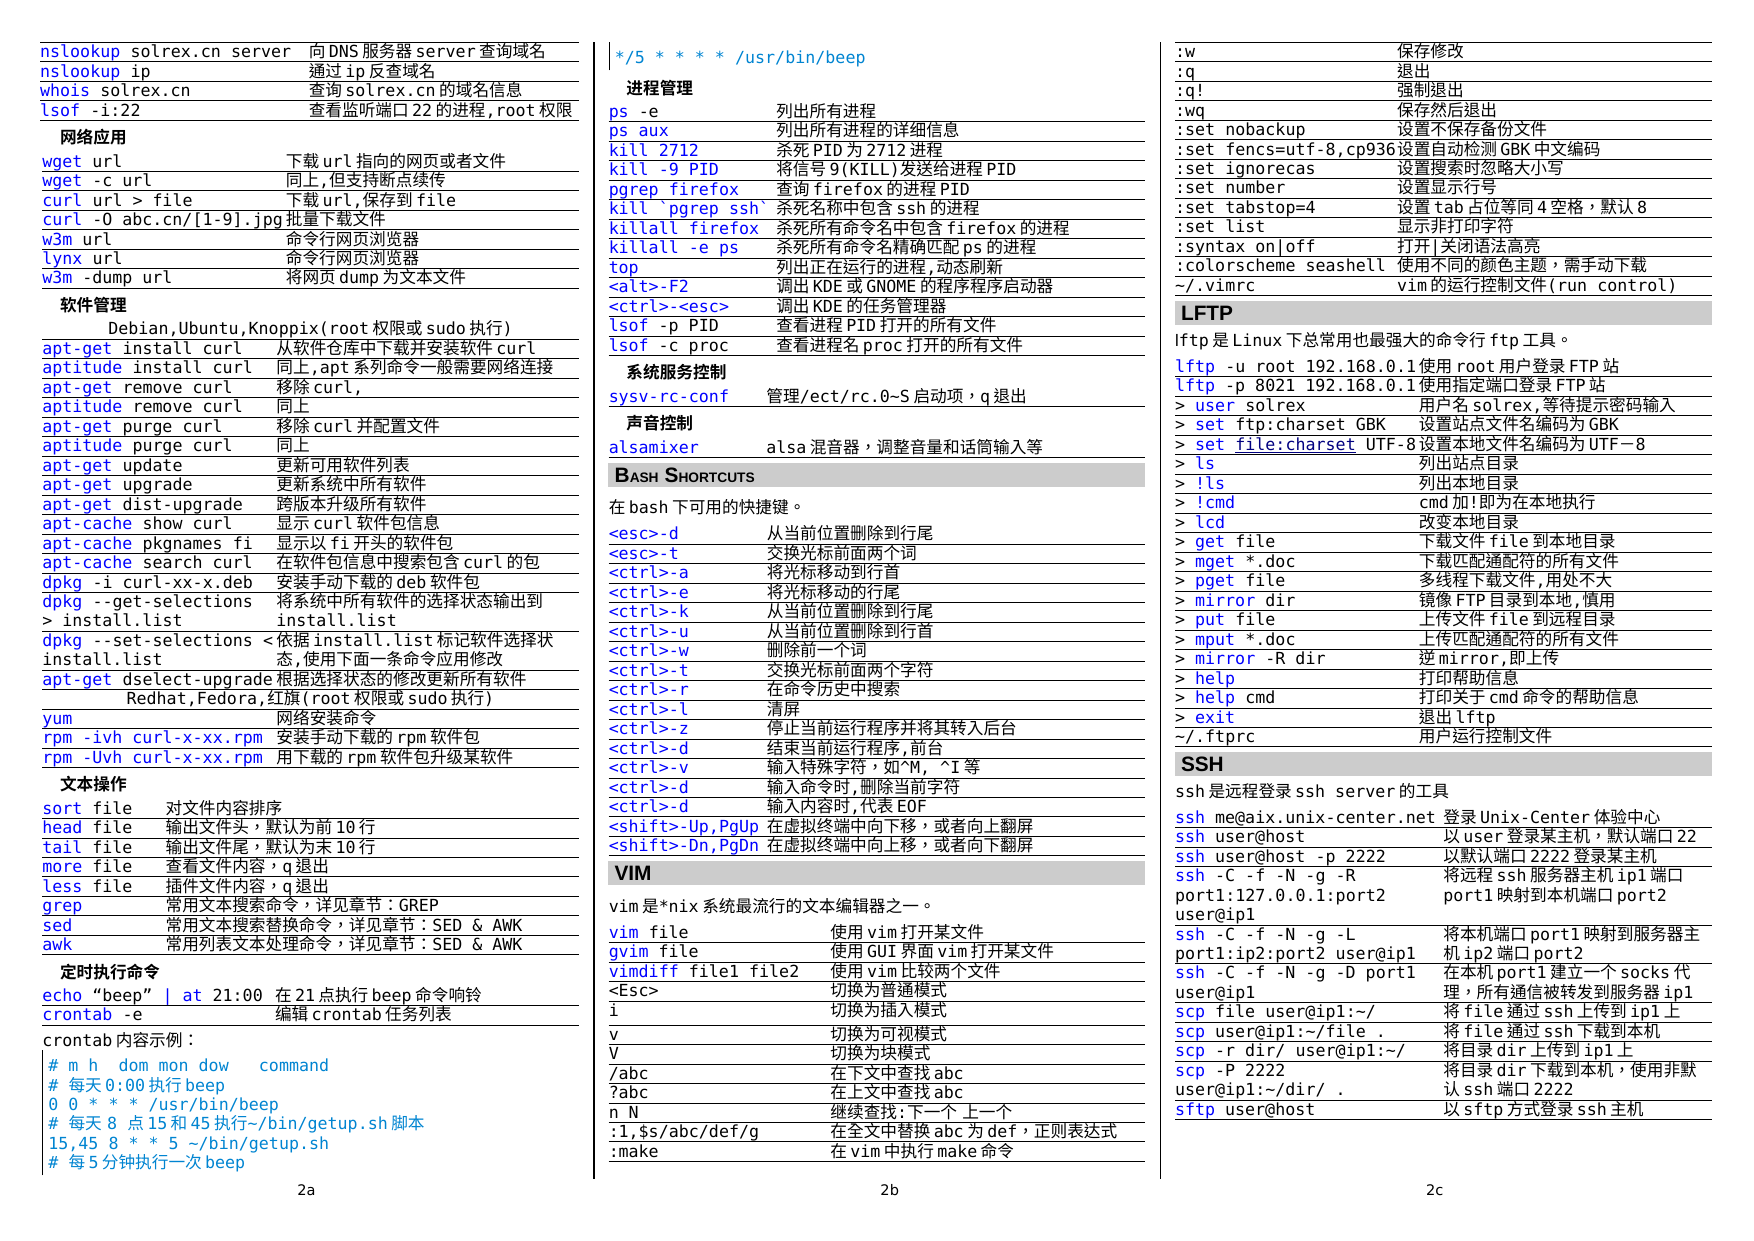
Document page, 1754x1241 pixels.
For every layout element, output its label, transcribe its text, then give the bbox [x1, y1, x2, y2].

table_cell aptitude remove curl [42, 398, 276, 417]
table_cell <shift>-Up,PgUp [609, 817, 767, 836]
table_cell 将本机端口port1映射到服务器主机ip2端口port2 [1443, 926, 1712, 963]
table_header 登录Unix-Center体验中心 [1443, 808, 1712, 827]
table_header wget url [42, 151, 286, 171]
table_cell less file [42, 877, 165, 896]
table_cell > ls [1175, 455, 1419, 474]
table_cell apt-cache pkgnames fi [42, 535, 276, 553]
subtitle 声音控制 [614, 412, 1145, 434]
table_cell <ctrl>-d [609, 740, 767, 758]
table_cell 列出本地目录 [1419, 475, 1712, 493]
subtitle 网络应用 [48, 126, 578, 148]
table_cell scp -P 2222 user@ip1:~/dir/ . [1175, 1062, 1443, 1099]
table_cell <ctrl>-w [609, 642, 767, 661]
table_cell vim的运行控制文件(run control) [1397, 277, 1712, 295]
table_cell 杀死所有命令名精确匹配ps的进程 [776, 239, 1145, 258]
table_cell 杀死名称中包含ssh的进程 [776, 200, 1145, 219]
table_header 使用root用户登录FTP站 [1419, 357, 1712, 376]
table_cell crontab -e [42, 1006, 275, 1025]
table_cell scp user@ip1:~/file . [1175, 1023, 1443, 1041]
table_cell 使用GUI界面vim打开某文件 [830, 943, 1145, 962]
table_header 使用vim打开某文件 [830, 923, 1145, 942]
table_cell 使用vim比较两个文件 [830, 963, 1145, 981]
table_cell ssh -C -f -N -g -L port1:ip2:port2 user@ip1 [1175, 926, 1443, 963]
table_cell :q [1175, 62, 1397, 81]
table_cell awk [42, 936, 165, 954]
table_cell 在本机port1建立一个socks代理，所有通信被转发到服务器ip1 [1443, 964, 1712, 1002]
table_cell ssh -C -f -N -g -R port1:127.0.0.1:port2 user@ip1 [1175, 867, 1443, 924]
table_cell 将目录dir下载到本机，使用非默认ssh端口2222 [1443, 1062, 1712, 1099]
table_cell 设置搜索时忽略大小写 [1397, 160, 1712, 178]
table_cell 结束当前运行程序,前台 [767, 740, 1145, 758]
table_cell 清屏 [767, 701, 1145, 719]
text # 每5分钟执行一次beep [43, 1153, 578, 1175]
table_cell 设置站点文件名编码为GBK [1419, 416, 1712, 435]
table_cell 以user登录某主机，默认端口22 [1443, 828, 1712, 847]
table_cell kill -9 PID [609, 161, 776, 180]
table_cell dpkg --set-selections < install.list [42, 632, 276, 669]
table_cell 将远程ssh服务器主机ip1端口port1映射到本机端口port2 [1443, 867, 1712, 924]
table_cell > mget *.doc [1175, 553, 1419, 571]
table_header 下载url指向的网页或者文件 [286, 151, 578, 171]
table_cell > user solrex [1175, 397, 1419, 415]
table_cell > exit [1175, 709, 1419, 727]
text ssh是远程登录ssh server的工具 [1175, 782, 1712, 801]
table_cell <ctrl>-d [609, 798, 767, 816]
table_cell <Esc> [609, 982, 830, 1001]
table_cell 多线程下载文件,用处不大 [1419, 572, 1712, 591]
table_cell :set number [1175, 179, 1397, 198]
table_cell 在软件包信息中搜索包含curl的包 [276, 554, 578, 572]
table_cell v [609, 1026, 830, 1044]
table_cell 使用指定端口登录FTP站 [1419, 377, 1712, 396]
table_cell 查看进程PID打开的所有文件 [776, 317, 1145, 336]
table_cell nslookup ip [40, 62, 308, 81]
table_cell 打开|关闭语法高亮 [1397, 238, 1712, 256]
table_cell 输出文件头，默认为前10行 [165, 819, 578, 837]
table_header echo “beep” | at 21:00 [42, 986, 275, 1005]
table_header sort file [42, 799, 165, 818]
table_cell 将网页dump为文本文件 [286, 269, 578, 288]
table_cell 显示以fi开头的软件包 [276, 535, 578, 553]
table_cell 命令行网页浏览器 [286, 230, 578, 249]
table_cell 移除curl, [276, 379, 578, 397]
table_cell /abc [609, 1065, 830, 1083]
table_cell <ctrl>-u [609, 623, 767, 641]
table_cell 显示curl软件包信息 [276, 515, 578, 533]
table_cell 同上 [276, 437, 578, 456]
table_cell > put file [1175, 611, 1419, 629]
table_cell :make [609, 1142, 830, 1161]
table_cell 同上,apt系列命令一般需要网络连接 [276, 359, 578, 378]
table_cell <ctrl>-d [609, 779, 767, 797]
text vim是*nix系统最流行的文本编辑器之一。 [608, 897, 1145, 916]
table_cell 打印关于cmd命令的帮助信息 [1419, 689, 1712, 707]
table_cell lsof -c proc [609, 337, 776, 355]
table_cell 设置自动检测GBK中文编码 [1397, 140, 1712, 159]
table_cell 在下文中查找abc [830, 1065, 1145, 1083]
table_header <esc>-d [609, 524, 767, 544]
table_cell head file [42, 819, 165, 837]
table_cell 保存然后退出 [1397, 101, 1712, 120]
table_cell 输入特殊字符，如^M, ^I等 [767, 759, 1145, 777]
table_cell 在虚拟终端中向上移，或者向下翻屏 [767, 837, 1145, 855]
table_cell 下载匹配通配符的所有文件 [1419, 553, 1712, 571]
table_cell 命令行网页浏览器 [286, 250, 578, 268]
table_cell 调出KDE的任务管理器 [776, 298, 1145, 316]
table_cell :w [1175, 43, 1397, 61]
table_cell 列出站点目录 [1419, 455, 1712, 474]
table_cell scp -r dir/ user@ip1:~/ [1175, 1042, 1443, 1061]
table_cell > lcd [1175, 514, 1419, 532]
table_header 在21点执行beep命令响铃 [275, 986, 578, 1005]
table_cell 向DNS服务器server查询域名 [309, 43, 578, 61]
table_cell :set fencs=utf-8,cp936 [1175, 140, 1397, 159]
table_cell 以默认端口2222登录某主机 [1443, 848, 1712, 866]
table_cell <ctrl>-a [609, 564, 767, 583]
table_cell tail file [42, 839, 165, 857]
table_cell 继续查找:下一个 上一个 [830, 1104, 1145, 1122]
table_cell top [609, 259, 776, 277]
table_cell 显示非打印字符 [1397, 218, 1712, 237]
table_cell 改变本地目录 [1419, 514, 1712, 532]
table_cell > get file [1175, 533, 1419, 552]
table_cell lynx url [42, 250, 286, 268]
table_cell 用户运行控制文件 [1419, 728, 1712, 746]
table_cell 删除前一个词 [767, 642, 1145, 661]
table_cell apt-get dselect-upgrade [42, 671, 276, 689]
table_cell curl url > file [42, 191, 286, 210]
text */5 * * * * /usr/bin/beep [610, 42, 1145, 70]
table_cell wget -c url [42, 172, 286, 190]
table_cell 打印帮助信息 [1419, 670, 1712, 688]
table_cell 上传文件file到远程目录 [1419, 611, 1712, 629]
table_cell 调出KDE或GNOME的程序程序启动器 [776, 278, 1145, 297]
table_cell <esc>-t [609, 545, 767, 563]
table_cell scp file user@ip1:~/ [1175, 1003, 1443, 1022]
text # m h dom mon dow command [43, 1050, 578, 1075]
table_cell sed [42, 916, 165, 935]
table_cell > mirror dir [1175, 592, 1419, 610]
table_cell 交换光标前面两个字符 [767, 662, 1145, 680]
table_cell 列出所有进程的详细信息 [776, 122, 1145, 141]
table_cell > set file:charset UTF-8 [1175, 436, 1419, 454]
table_cell 切换为插入模式 [830, 1002, 1145, 1024]
table_cell :1,$s/abc/def/g [609, 1123, 830, 1141]
table_header ssh me@aix.unix-center.net [1175, 808, 1443, 827]
table_cell w3m url [42, 230, 286, 249]
table_cell aptitude purge curl [42, 437, 276, 456]
table_cell 批量下载文件 [286, 211, 578, 229]
table_cell <ctrl>-k [609, 603, 767, 622]
table_header Debian,Ubuntu,Knoppix(root权限或sudo执行) [42, 319, 578, 339]
table_cell lftp -p 8021 192.168.0.1 [1175, 377, 1419, 396]
table_cell <ctrl>-t [609, 662, 767, 680]
table_header 从当前位置删除到行尾 [767, 524, 1145, 544]
table_cell apt-cache search curl [42, 554, 276, 572]
table_cell apt-get install curl [42, 340, 276, 358]
table_cell 移除curl并配置文件 [276, 418, 578, 436]
table_cell > !cmd [1175, 494, 1419, 513]
table_cell ssh user@host [1175, 828, 1443, 847]
table_cell 常用文本搜索替换命令，详见章节：SED & AWK [165, 916, 578, 935]
table_cell vimdiff file1 file2 [609, 963, 830, 981]
table_cell 从软件仓库中下载并安装软件curl [276, 340, 578, 358]
table_cell pgrep firefox [609, 181, 776, 199]
table_cell <ctrl>-z [609, 720, 767, 738]
table_cell rpm -ivh curl-x-xx.rpm [42, 729, 276, 747]
table_cell 查看文件内容，q退出 [165, 858, 578, 876]
table_cell V [609, 1045, 830, 1063]
subtitle LFTP [1175, 301, 1712, 325]
table_cell 列出正在运行的进程,动态刷新 [776, 259, 1145, 277]
table_cell > set ftp:charset GBK [1175, 416, 1419, 435]
table_cell i [609, 1002, 830, 1024]
table_cell rpm -Uvh curl-x-xx.rpm [42, 749, 276, 767]
table_cell 在vim中执行make命令 [830, 1142, 1145, 1161]
subtitle VIM [608, 861, 1145, 885]
table_cell ssh -C -f -N -g -D port1 user@ip1 [1175, 964, 1443, 1002]
table_cell aptitude install curl [42, 359, 276, 378]
table_cell <shift>-Dn,PgDn [609, 837, 767, 855]
table_cell 更新系统中所有软件 [276, 476, 578, 494]
table_cell 输入命令时,删除当前字符 [767, 779, 1145, 797]
table_cell 常用列表文本处理命令，详见章节：SED & AWK [165, 936, 578, 954]
table_cell killall -e ps [609, 239, 776, 258]
table_cell 退出lftp [1419, 709, 1712, 727]
table_header 列出所有进程 [776, 102, 1145, 121]
table_cell 将目录dir上传到ip1上 [1443, 1042, 1712, 1061]
table_cell 将光标移动的行尾 [767, 584, 1145, 602]
table_cell <ctrl>-e [609, 584, 767, 602]
table_cell 常用文本搜索命令，详见章节：GREP [165, 897, 578, 915]
table_cell 交换光标前面两个词 [767, 545, 1145, 563]
table_cell 查看进程名proc打开的所有文件 [776, 337, 1145, 355]
text 0 0 * * * /usr/bin/beep [43, 1095, 578, 1114]
table_cell 同上 [276, 398, 578, 417]
text # 每天 8 点15和45执行~/bin/getup.sh脚本 [43, 1114, 578, 1133]
table_cell :set tabstop=4 [1175, 199, 1397, 217]
table_header ps -e [609, 102, 776, 121]
table_cell > help [1175, 670, 1419, 688]
table_cell dpkg -i curl-xx-x.deb [42, 574, 276, 592]
table_cell 编辑crontab任务列表 [275, 1006, 578, 1025]
table_cell lsof -i:22 [40, 101, 308, 120]
table_cell dpkg --get-selections > install.list [42, 593, 276, 631]
table_cell 切换为可视模式 [830, 1026, 1145, 1044]
table_cell :syntax on|off [1175, 238, 1397, 256]
table_cell apt-get update [42, 457, 276, 475]
subtitle SSH [1175, 752, 1712, 776]
subtitle 软件管理 [48, 294, 578, 316]
table_cell 杀死所有命令名中包含firefox的进程 [776, 220, 1145, 238]
table_cell ?abc [609, 1084, 830, 1102]
table_cell Redhat,Fedora,红旗(root权限或sudo执行) [42, 690, 578, 708]
table_cell 杀死PID为2712进程 [776, 142, 1145, 160]
table_cell 设置本地文件名编码为UTF－8 [1419, 436, 1712, 454]
table_cell apt-get dist-upgrade [42, 496, 276, 514]
table_cell 停止当前运行程序并将其转入后台 [767, 720, 1145, 738]
table_cell 从当前位置删除到行尾 [767, 603, 1145, 622]
table_cell apt-get purge curl [42, 418, 276, 436]
table_cell :set nobackup [1175, 121, 1397, 139]
table_cell apt-get upgrade [42, 476, 276, 494]
table_cell :wq [1175, 101, 1397, 120]
table_cell 从当前位置删除到行首 [767, 623, 1145, 641]
table_cell grep [42, 897, 165, 915]
table_header alsamixer [609, 438, 766, 457]
table_cell kill `pgrep ssh` [609, 200, 776, 219]
table_cell 设置tab占位等同4空格，默认8 [1397, 199, 1712, 217]
table_cell 输出文件尾，默认为末10行 [165, 839, 578, 857]
table_header alsa混音器，调整音量和话筒输入等 [766, 438, 1145, 457]
table_cell 将光标移动到行首 [767, 564, 1145, 583]
table_cell 网络安装命令 [276, 710, 578, 728]
text # 每天0:00执行beep [43, 1075, 578, 1095]
table_cell > !ls [1175, 475, 1419, 493]
text lftp是Linux下总常用也最强大的命令行ftp工具。 [1175, 331, 1712, 350]
table_cell :set list [1175, 218, 1397, 237]
table_cell > help cmd [1175, 689, 1419, 707]
table_cell 查询solrex.cn的域名信息 [309, 82, 578, 100]
table_cell 输入内容时,代表EOF [767, 798, 1145, 816]
table_header 管理/ect/rc.0~S启动项，q退出 [766, 387, 1145, 406]
table_header 对文件内容排序 [165, 799, 578, 818]
table_cell <ctrl>-l [609, 701, 767, 719]
table_cell :set ignorecas [1175, 160, 1397, 178]
table_cell 逆mirror,即上传 [1419, 650, 1712, 668]
table_cell curl -O abc.cn/[1-9].jpg [42, 211, 286, 229]
table_cell sftp user@host [1175, 1101, 1443, 1119]
table_cell 下载文件file到本地目录 [1419, 533, 1712, 552]
text 在bash下可用的快捷键。 [608, 498, 1145, 518]
table_cell ssh user@host -p 2222 [1175, 848, 1443, 866]
table_cell ps aux [609, 122, 776, 141]
table_cell 在命令历史中搜索 [767, 681, 1145, 699]
table_cell killall firefox [609, 220, 776, 238]
table_cell 将系统中所有软件的选择状态输出到install.list [276, 593, 578, 631]
table_cell lsof -p PID [609, 317, 776, 336]
table_cell > mirror -R dir [1175, 650, 1419, 668]
table_cell <ctrl>-v [609, 759, 767, 777]
table_cell more file [42, 858, 165, 876]
table_cell 下载url,保存到file [286, 191, 578, 210]
table_cell nslookup solrex.cn server [40, 43, 308, 61]
table_cell n N [609, 1104, 830, 1122]
subtitle 系统服务控制 [614, 361, 1145, 384]
table_cell whois solrex.cn [40, 82, 308, 100]
text crontab内容示例： [42, 1031, 578, 1050]
table_cell 设置显示行号 [1397, 179, 1712, 198]
table_header vim file [609, 923, 830, 942]
table_header lftp -u root 192.168.0.1 [1175, 357, 1419, 376]
table_cell 将file通过ssh上传到ip1上 [1443, 1003, 1712, 1022]
table_cell 切换为普通模式 [830, 982, 1145, 1001]
table_cell > pget file [1175, 572, 1419, 591]
table_cell 在上文中查找abc [830, 1084, 1145, 1102]
table_cell 使用不同的颜色主题，需手动下载 [1397, 257, 1712, 276]
table_cell 用下载的rpm软件包升级某软件 [276, 749, 578, 767]
table_cell cmd加!即为在本地执行 [1419, 494, 1712, 513]
table_cell <ctrl>-r [609, 681, 767, 699]
table_cell 上传匹配通配符的所有文件 [1419, 631, 1712, 649]
table_cell 根据选择状态的修改更新所有软件 [276, 671, 578, 689]
table_cell 用户名solrex,等待提示密码输入 [1419, 397, 1712, 415]
table_cell 将信号9(KILL)发送给进程PID [776, 161, 1145, 180]
table_cell 切换为块模式 [830, 1045, 1145, 1063]
table_cell 通过ip反查域名 [309, 62, 578, 81]
table_cell 更新可用软件列表 [276, 457, 578, 475]
table_cell 依据install.list标记软件选择状态,使用下面一条命令应用修改 [276, 632, 578, 669]
table_cell 保存修改 [1397, 43, 1712, 61]
table_cell 跨版本升级所有软件 [276, 496, 578, 514]
table_cell 以sftp方式登录ssh主机 [1443, 1101, 1712, 1119]
table_cell 同上,但支持断点续传 [286, 172, 578, 190]
table_header sysv-rc-conf [609, 387, 766, 406]
table_cell yum [42, 710, 276, 728]
table_cell <ctrl>-<esc> [609, 298, 776, 316]
subtitle 文本操作 [48, 773, 578, 796]
table_cell 退出 [1397, 62, 1712, 81]
table_cell 镜像FTP目录到本地,慎用 [1419, 592, 1712, 610]
table_cell 查看监听端口22的进程,root权限 [309, 101, 578, 120]
table_cell kill 2712 [609, 142, 776, 160]
table_cell > mput *.doc [1175, 631, 1419, 649]
table_cell w3m -dump url [42, 269, 286, 288]
table_cell ~/.ftprc [1175, 728, 1419, 746]
subtitle Bash Shortcuts [608, 463, 1145, 487]
table_cell gvim file [609, 943, 830, 962]
table_cell 查询firefox的进程PID [776, 181, 1145, 199]
table_cell 将file通过ssh下载到本机 [1443, 1023, 1712, 1041]
table_cell ~/.vimrc [1175, 277, 1397, 295]
table_cell 安装手动下载的deb软件包 [276, 574, 578, 592]
table_cell 强制退出 [1397, 82, 1712, 100]
table_cell apt-get remove curl [42, 379, 276, 397]
table_cell 在虚拟终端中向下移，或者向上翻屏 [767, 817, 1145, 836]
table_cell 安装手动下载的rpm软件包 [276, 729, 578, 747]
table_cell :colorscheme seashell [1175, 257, 1397, 276]
table_cell 插件文件内容，q退出 [165, 877, 578, 896]
table_cell <alt>-F2 [609, 278, 776, 297]
subtitle 进程管理 [614, 76, 1145, 99]
table_cell :q! [1175, 82, 1397, 100]
table_cell 设置不保存备份文件 [1397, 121, 1712, 139]
table_cell 在全文中替换abc为def，正则表达式 [830, 1123, 1145, 1141]
text 15,45 8 * * 5 ~/bin/getup.sh [43, 1133, 578, 1153]
subtitle 定时执行命令 [48, 960, 578, 983]
table_cell apt-cache show curl [42, 515, 276, 533]
